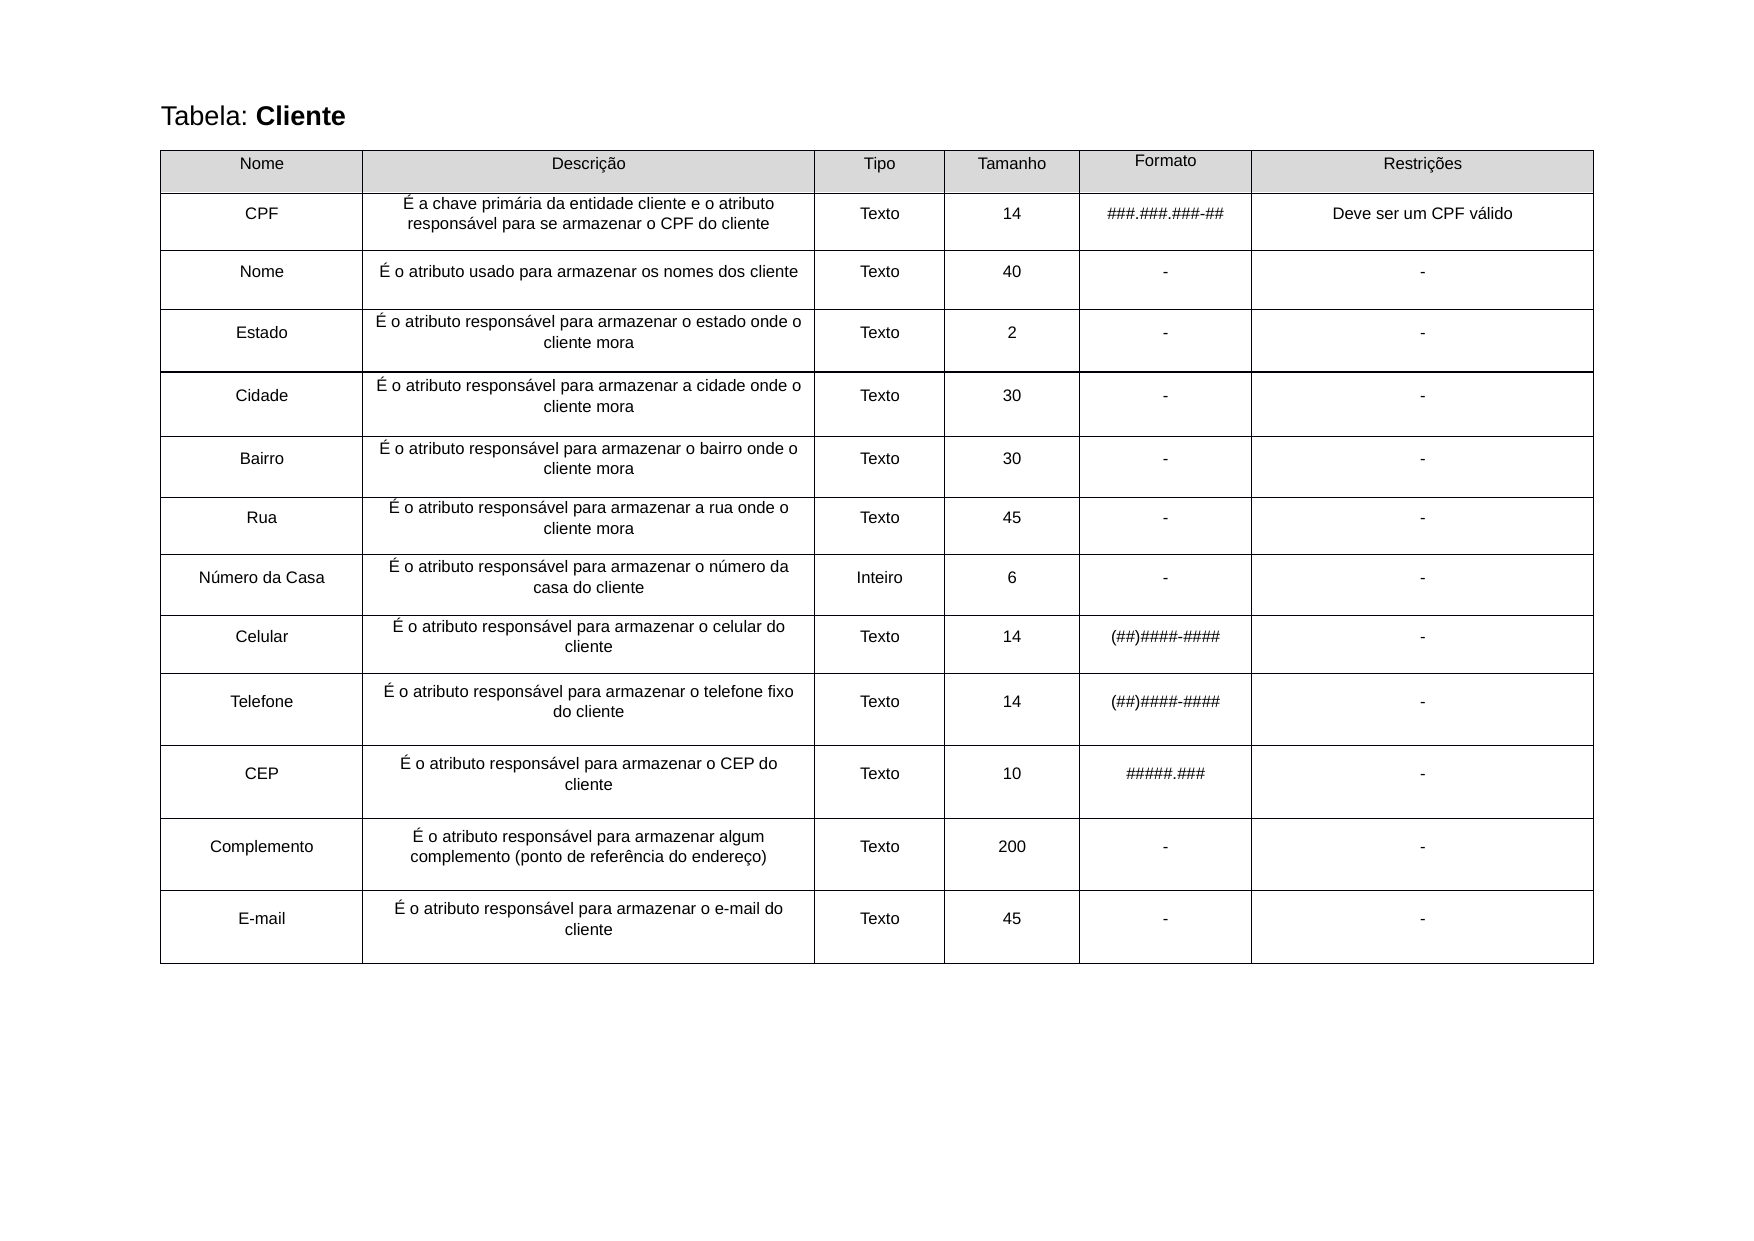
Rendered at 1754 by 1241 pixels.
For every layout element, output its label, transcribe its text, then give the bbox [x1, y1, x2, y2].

table_cell Texto [815, 437, 944, 497]
table_cell - [1080, 251, 1251, 308]
table_cell - [1252, 437, 1593, 497]
table_cell - [1252, 891, 1593, 963]
text Tabela: Cliente [161, 100, 1593, 131]
table_cell Texto [815, 891, 944, 963]
table_cell Cidade [161, 373, 362, 436]
table_cell É o atributo responsável para armazenar o bairro onde o cliente mora [363, 437, 814, 497]
table_cell ###.###.###-## [1080, 194, 1251, 250]
table_cell É o atributo responsável para armazenar o e-mail do cliente [363, 891, 814, 963]
table_cell É o atributo responsável para armazenar o número da casa do cliente [363, 555, 814, 615]
table_cell Texto [815, 194, 944, 250]
table_cell Estado [161, 310, 362, 371]
table_cell É o atributo usado para armazenar os nomes dos cliente [363, 251, 814, 308]
table_header Nome [161, 151, 362, 192]
table_cell Número da Casa [161, 555, 362, 615]
table_cell 6 [945, 555, 1079, 615]
table_cell 30 [945, 373, 1079, 436]
table_cell Texto [815, 746, 944, 818]
table_cell - [1080, 437, 1251, 497]
table_header Tipo [815, 151, 944, 192]
table_cell - [1252, 310, 1593, 371]
table_cell - [1252, 746, 1593, 818]
table_cell Texto [815, 819, 944, 890]
table_cell - [1252, 674, 1593, 745]
table_cell Texto [815, 373, 944, 436]
table_cell - [1080, 555, 1251, 615]
table_cell É o atributo responsável para armazenar o telefone fixo do cliente [363, 674, 814, 745]
table_cell Texto [815, 674, 944, 745]
table_cell - [1252, 819, 1593, 890]
table_cell - [1080, 891, 1251, 963]
table_cell 45 [945, 891, 1079, 963]
table_cell Deve ser um CPF válido [1252, 194, 1593, 250]
table_cell Texto [815, 310, 944, 371]
table_header Descrição [363, 151, 814, 192]
table_cell É o atributo responsável para armazenar o celular do cliente [363, 616, 814, 673]
table_cell Complemento [161, 819, 362, 890]
table_cell 2 [945, 310, 1079, 371]
table_cell Nome [161, 251, 362, 308]
table_cell É o atributo responsável para armazenar o CEP do cliente [363, 746, 814, 818]
table_header Restrições [1252, 151, 1593, 192]
table_cell E-mail [161, 891, 362, 963]
table_cell CEP [161, 746, 362, 818]
table_cell É o atributo responsável para armazenar algum complemento (ponto de referência do endereço) [363, 819, 814, 890]
table_cell Celular [161, 616, 362, 673]
table_cell #####.### [1080, 746, 1251, 818]
table_cell Texto [815, 616, 944, 673]
table_cell (##)####-#### [1080, 674, 1251, 745]
table_cell Bairro [161, 437, 362, 497]
table_cell Rua [161, 498, 362, 554]
table_cell 14 [945, 616, 1079, 673]
table_cell Texto [815, 251, 944, 308]
table_header Formato [1080, 151, 1251, 192]
table_cell 40 [945, 251, 1079, 308]
table_cell CPF [161, 194, 362, 250]
table_cell 200 [945, 819, 1079, 890]
table_cell 14 [945, 674, 1079, 745]
table_cell - [1080, 310, 1251, 371]
table_cell 30 [945, 437, 1079, 497]
table_cell - [1252, 555, 1593, 615]
table_cell - [1252, 251, 1593, 308]
table_cell Texto [815, 498, 944, 554]
table_cell É o atributo responsável para armazenar a cidade onde o cliente mora [363, 373, 814, 436]
table_cell 45 [945, 498, 1079, 554]
table_cell É a chave primária da entidade cliente e o atributo responsável para se armazenar o CPF do cliente [363, 194, 814, 250]
table_cell Telefone [161, 674, 362, 745]
table_cell - [1080, 819, 1251, 890]
table_cell - [1080, 498, 1251, 554]
table_cell 10 [945, 746, 1079, 818]
table_cell É o atributo responsável para armazenar a rua onde o cliente mora [363, 498, 814, 554]
table_cell - [1080, 373, 1251, 436]
table_header Tamanho [945, 151, 1079, 192]
table_cell 14 [945, 194, 1079, 250]
table_cell É o atributo responsável para armazenar o estado onde o cliente mora [363, 310, 814, 371]
table_cell - [1252, 498, 1593, 554]
table_cell (##)####-#### [1080, 616, 1251, 673]
table_cell - [1252, 616, 1593, 673]
table_cell - [1252, 373, 1593, 436]
table_cell Inteiro [815, 555, 944, 615]
